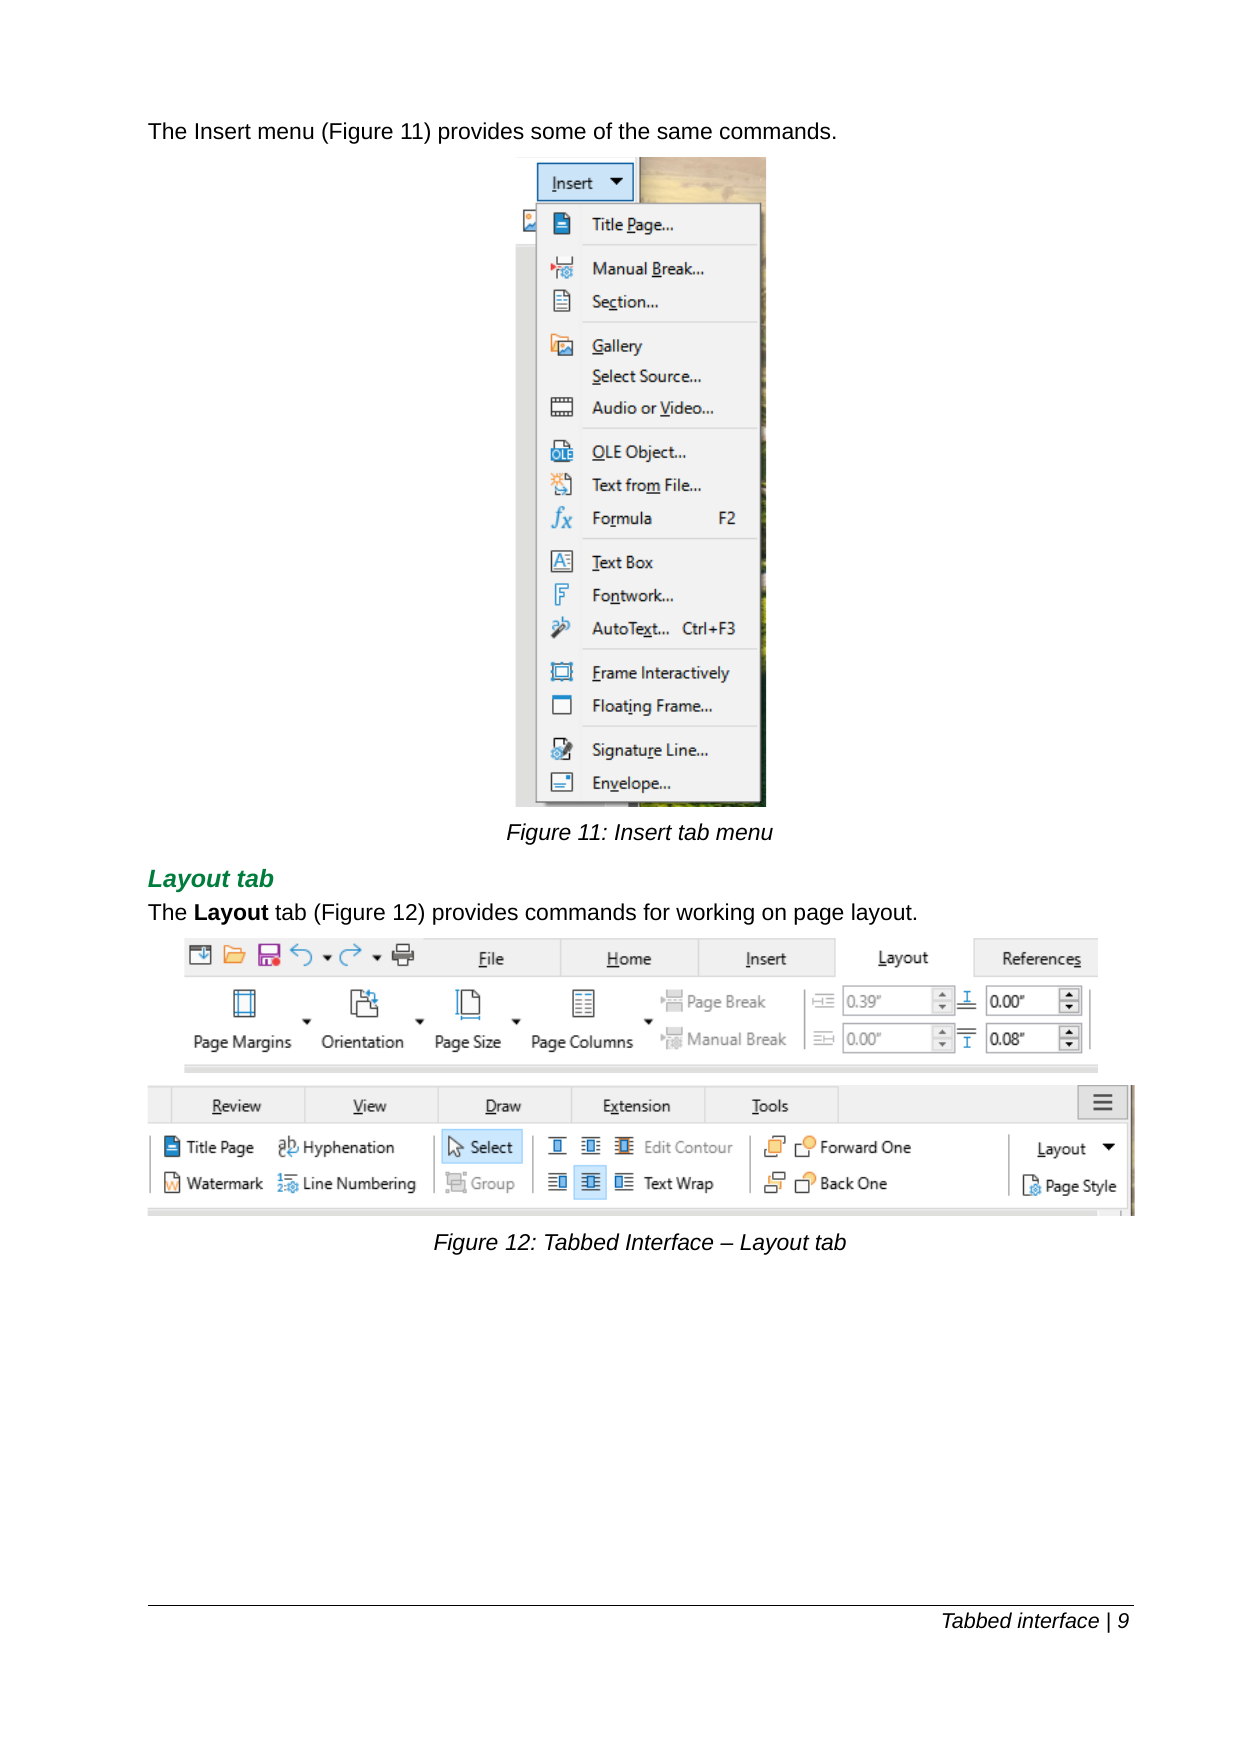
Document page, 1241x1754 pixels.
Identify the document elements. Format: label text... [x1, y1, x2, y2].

text Figure 11: Insert tab menu [487, 819, 794, 845]
text The Layout tab (Figure 12) provides commands for working on page layout. [148, 899, 1134, 926]
picture [184, 938, 1098, 1073]
picture [147, 1085, 1135, 1216]
list The Insert menu (Figure 11) provides some of the same commands. [148, 118, 1134, 144]
text Figure 12: Tabbed Interface – Layout tab [148, 1228, 1134, 1255]
picture [515, 157, 767, 807]
subtitle Layout tab [148, 864, 1134, 893]
